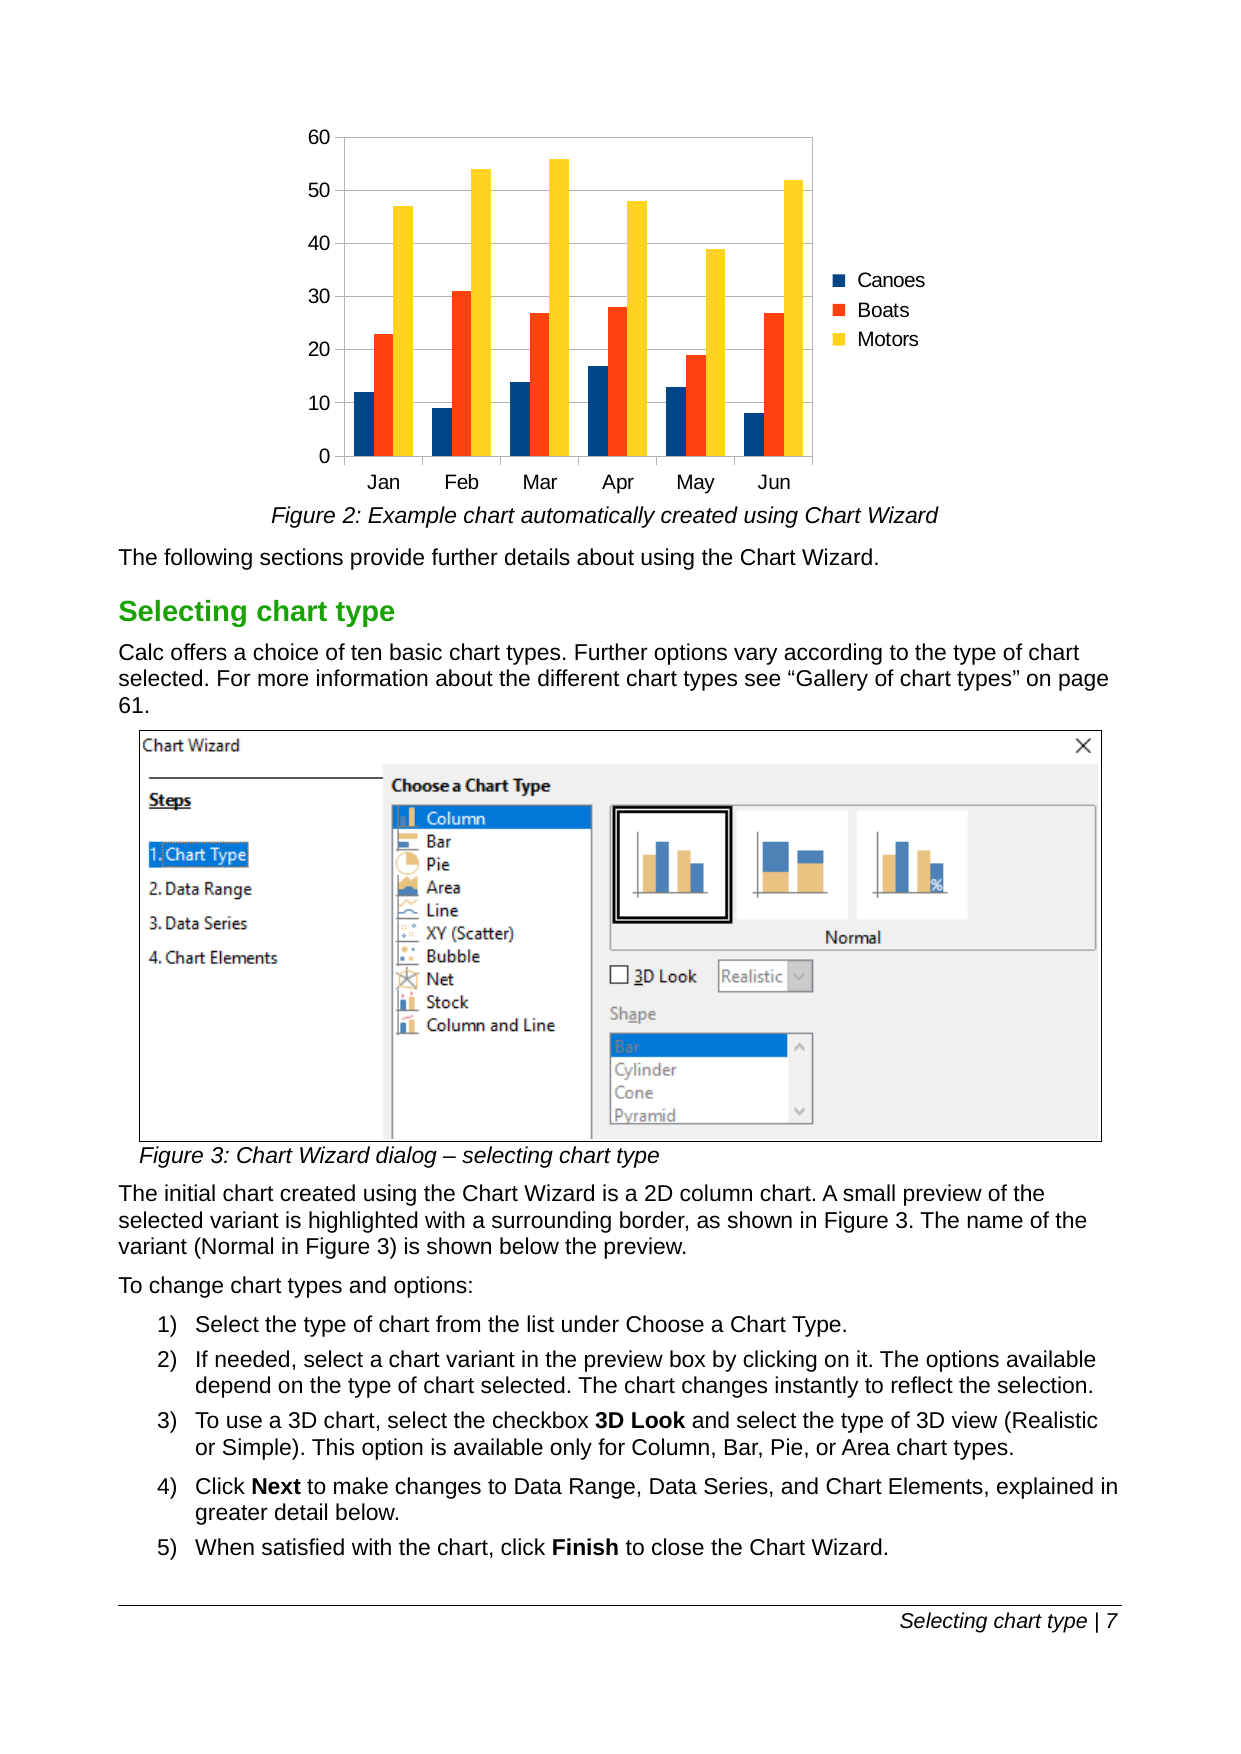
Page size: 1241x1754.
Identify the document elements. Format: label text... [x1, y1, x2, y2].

text Figure 2: Example chart automatically created using Chart Wizard [271, 118, 969, 528]
text Calc offers a choice of ten basic chart types. Further options vary according to the type of chart selected. For more information about the different chart types see “Gallery of chart types” on page 61. [118, 639, 1122, 718]
list If needed, select a chart variant in the preview box by clicking on it. The options available depend on the type of chart selected. The chart changes instantly to reflect the selection. [177, 1346, 1122, 1398]
text Figure 3: Chart Wizard dialog – selecting chart type [139, 1142, 1101, 1168]
list When satisfied with the chart, click Finish to close the Chart Wizard. [177, 1534, 1122, 1561]
text The initial chart created using the Chart Wizard is a 2D column chart. A small preview of the selected variant is highlighted with a surrounding border, as shown in Figure 3. The name of the variant (Normal in Figure 3) is shown below the preview. [118, 1180, 1122, 1259]
list Click Next to make changes to Data Range, Data Series, and Chart Elements, explained in greater detail below. [177, 1473, 1122, 1525]
picture [142, 733, 1098, 1139]
text The following sections provide further details about using the Chart Wizard. [118, 543, 1122, 570]
list Select the type of chart from the list under Choose a Chart Type. [177, 1311, 1122, 1337]
list To use a 3D chart, select the checkbox 3D Look and select the type of 3D view (Realistic or Simple). This option is available only for Column, Bar, Pie, or Area chart types. [177, 1407, 1122, 1460]
subtitle Selecting chart type [118, 593, 1122, 627]
text [140, 731, 1101, 1141]
list To change chart types and options: [118, 1272, 1122, 1298]
